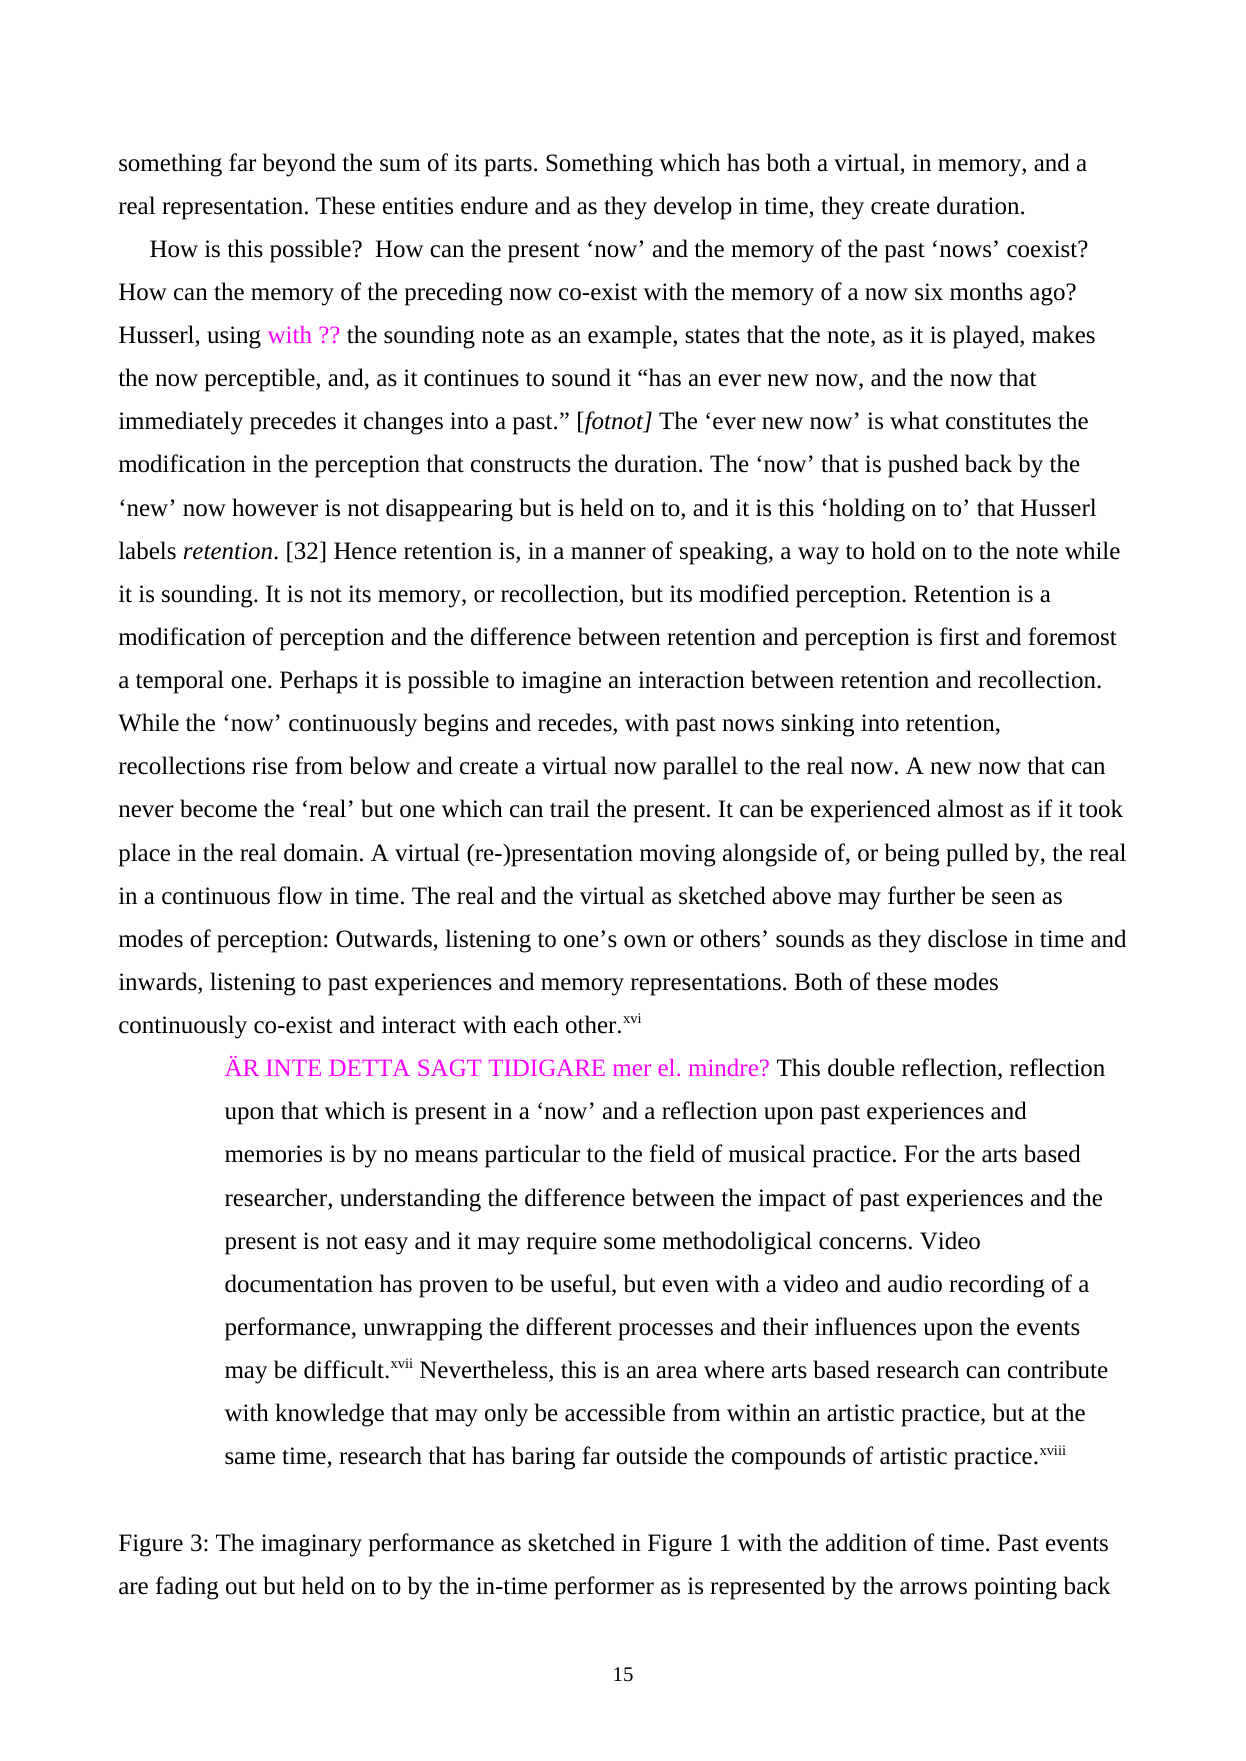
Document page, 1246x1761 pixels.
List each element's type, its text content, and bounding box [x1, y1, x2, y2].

text ÄR INTE DETTA SAGT TIDIGARE mer el. mindre? This double reflection, reflection upon that which is present in a ‘now’ and a reflection upon past experiences and memories is by no means particular to the field of musical practice. For the arts based researcher, understanding the difference between the impact of past experiences and the present is not easy and it may require some methodoligical concerns. Video documentation has proven to be useful, but even with a video and audio recording of a performance, unwrapping the different processes and their influences upon the events may be difficult. Nevertheless, this is an area where arts based research can contribute with knowledge that may only be accessible from within an artistic practice, but at the same time, research that has baring far outside the compounds of artistic practice. [224, 1053, 1128, 1470]
text something far beyond the sum of its parts. Something which has both a virtual, in memory, and a real representation. These entities endure and as they develop in time, they create duration. [118, 148, 1128, 219]
text Figure 3: The imaginary performance as sketched in Figure 1 with the addition of time. Past events are fading out but held on to by the in-time performer as is represented by the arrows pointing back [118, 1528, 1128, 1599]
text How is this possible? How can the present ‘now’ and the memory of the past ‘nows’ coexist? How can the memory of the preceding now co-exist with the memory of a now six months ago? Husserl, using with ?? the sounding note as an example, states that the note, as it is played, makes the now perceptible, and, as it continues to sound it “has an ever new now, and the now that immediately precedes it changes into a past.” [fotnot] The ‘ever new now’ is what constitutes the modification in the perception that constructs the duration. The ‘now’ that is pushed back by the ‘new’ now however is not disappearing but is held on to, and it is this ‘holding on to’ that Husserl labels retention. [32] Hence retention is, in a manner of speaking, a way to hold on to the note while it is sounding. It is not its memory, or recollection, but its modified perception. Retention is a modification of perception and the difference between retention and perception is first and foremost a temporal one. Perhaps it is possible to imagine an interaction between retention and recollection. While the ‘now’ continuously begins and recedes, with past nows sinking into retention, recollections rise from below and create a virtual now parallel to the real now. A new now that can never become the ‘real’ but one which can trail the present. It can be experienced almost as if it took place in the real domain. A virtual (re-)presentation moving alongside of, or being pulled by, the real in a continuous flow in time. The real and the virtual as sketched above may further be seen as modes of perception: Outwards, listening to one’s own or others’ sounds as they disclose in time and inwards, listening to past experiences and memory representations. Both of these modes continuously co-exist and interact with each other. [118, 234, 1128, 1039]
